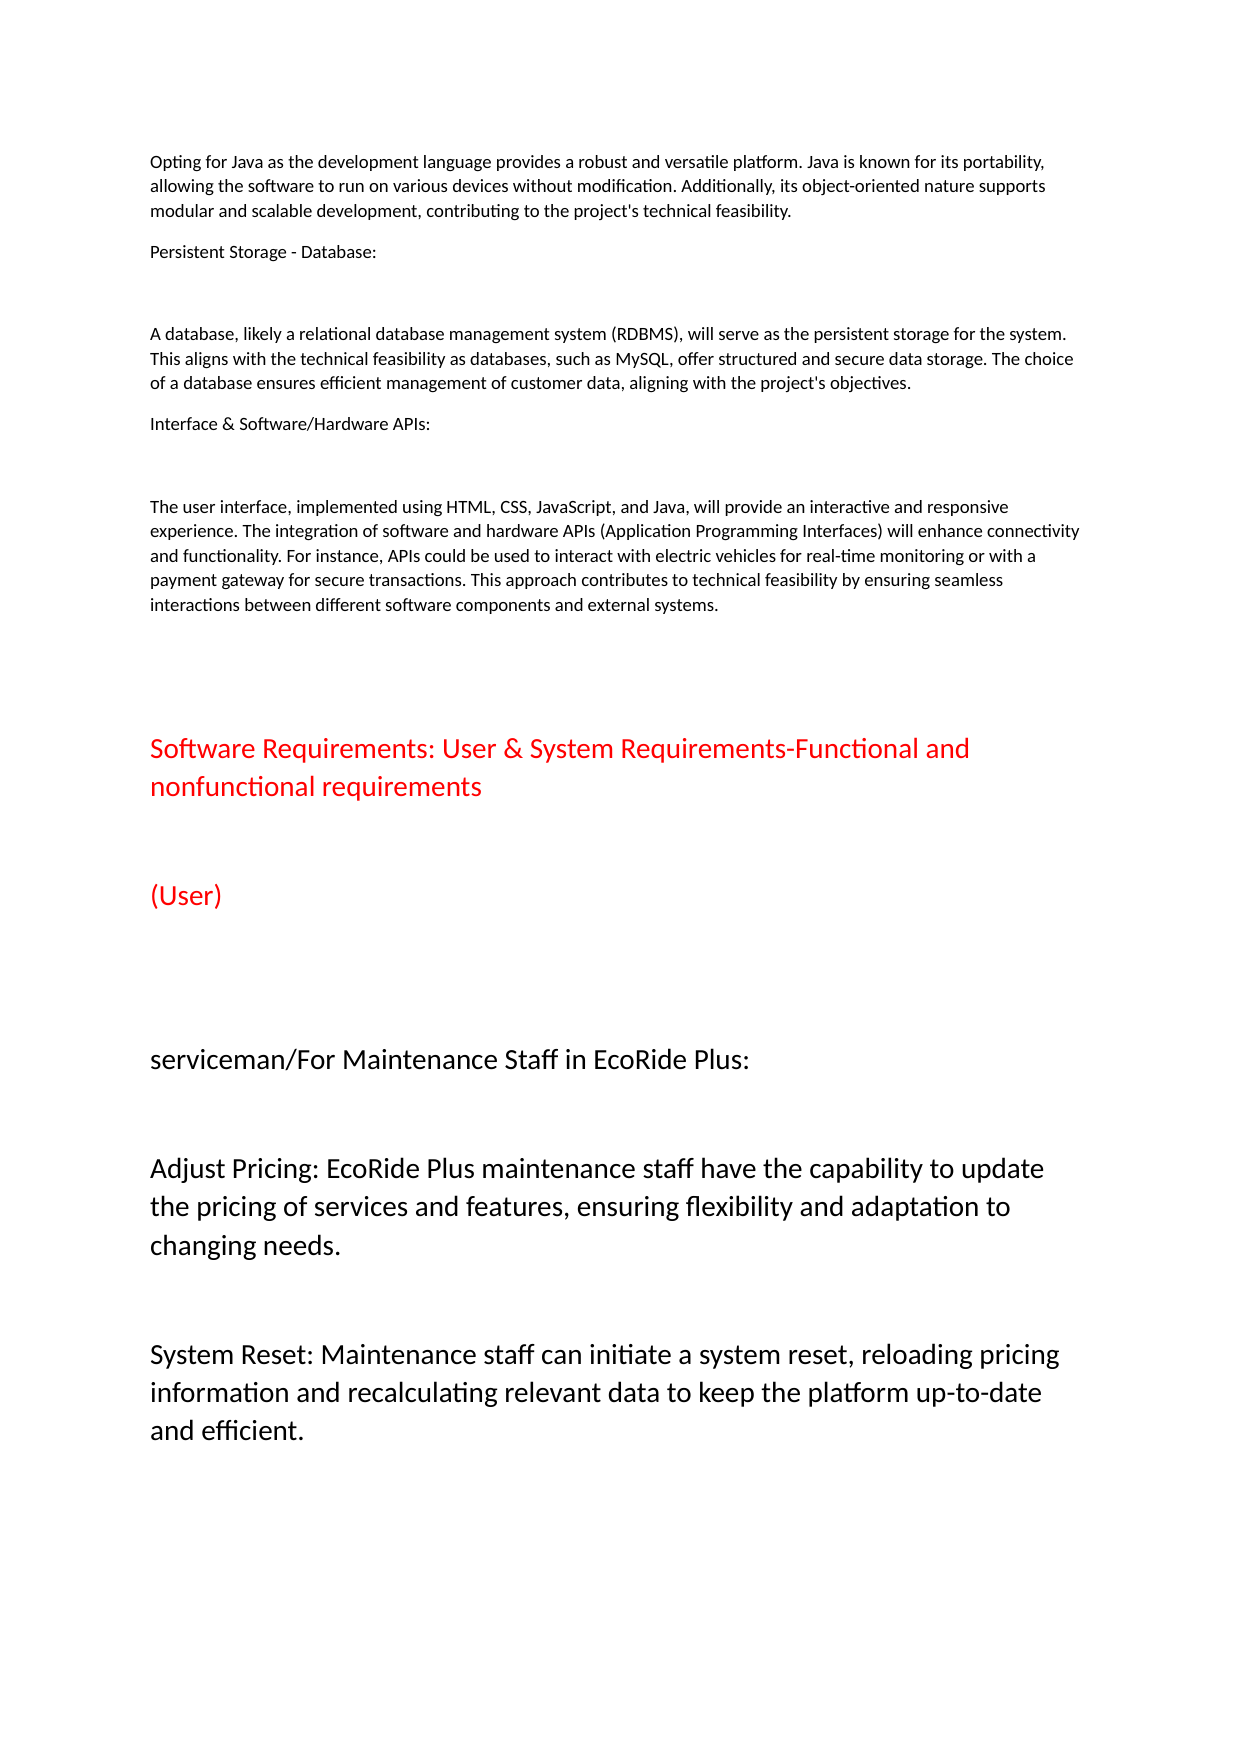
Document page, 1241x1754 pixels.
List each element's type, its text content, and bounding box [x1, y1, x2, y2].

text Persistent Storage - Database: [150, 240, 1090, 263]
text Adjust Pricing: EcoRide Plus maintenance staff have the capability to update the pricing of services and features, ensuring flexibility and adaptation to changing needs. [150, 1151, 1090, 1262]
text The user interface, implemented using HTML, CSS, JavaScript, and Java, will provide an interactive and responsive experience. The integration of software and hardware APIs (Application Programming Interfaces) will enhance connectivity and functionality. For instance, APIs could be used to interact with electric vehicles for real-time monitoring or with a payment gateway for secure transactions. This approach contributes to technical feasibility by ensuring seamless interactions between different software components and external systems. [150, 495, 1090, 616]
text serviceman/For Maintenance Staff in EcoRide Plus: [150, 1041, 1090, 1077]
text System Reset: Maintenance staff can initiate a system reset, reloading pricing information and recalculating relevant data to keep the platform up-to-date and efficient. [150, 1336, 1090, 1448]
text Interface & Software/Hardware APIs: [150, 412, 1090, 435]
text A database, likely a relational database management system (RDBMS), will serve as the persistent storage for the system. This aligns with the technical feasibility as databases, such as MySQL, offer structured and secure data storage. The choice of a database ensures efficient management of customer data, aligning with the project's objectives. [150, 322, 1090, 394]
text (User) [150, 877, 1090, 913]
text Software Requirements: User & System Requirements-Functional and nonfunctional requirements [150, 730, 1090, 803]
text Opting for Java as the development language provides a robust and versatile platform. Java is known for its portability, allowing the software to run on various devices without modification. Additionally, its object-oriented nature supports modular and scalable development, contributing to the project's technical feasibility. [150, 150, 1090, 222]
